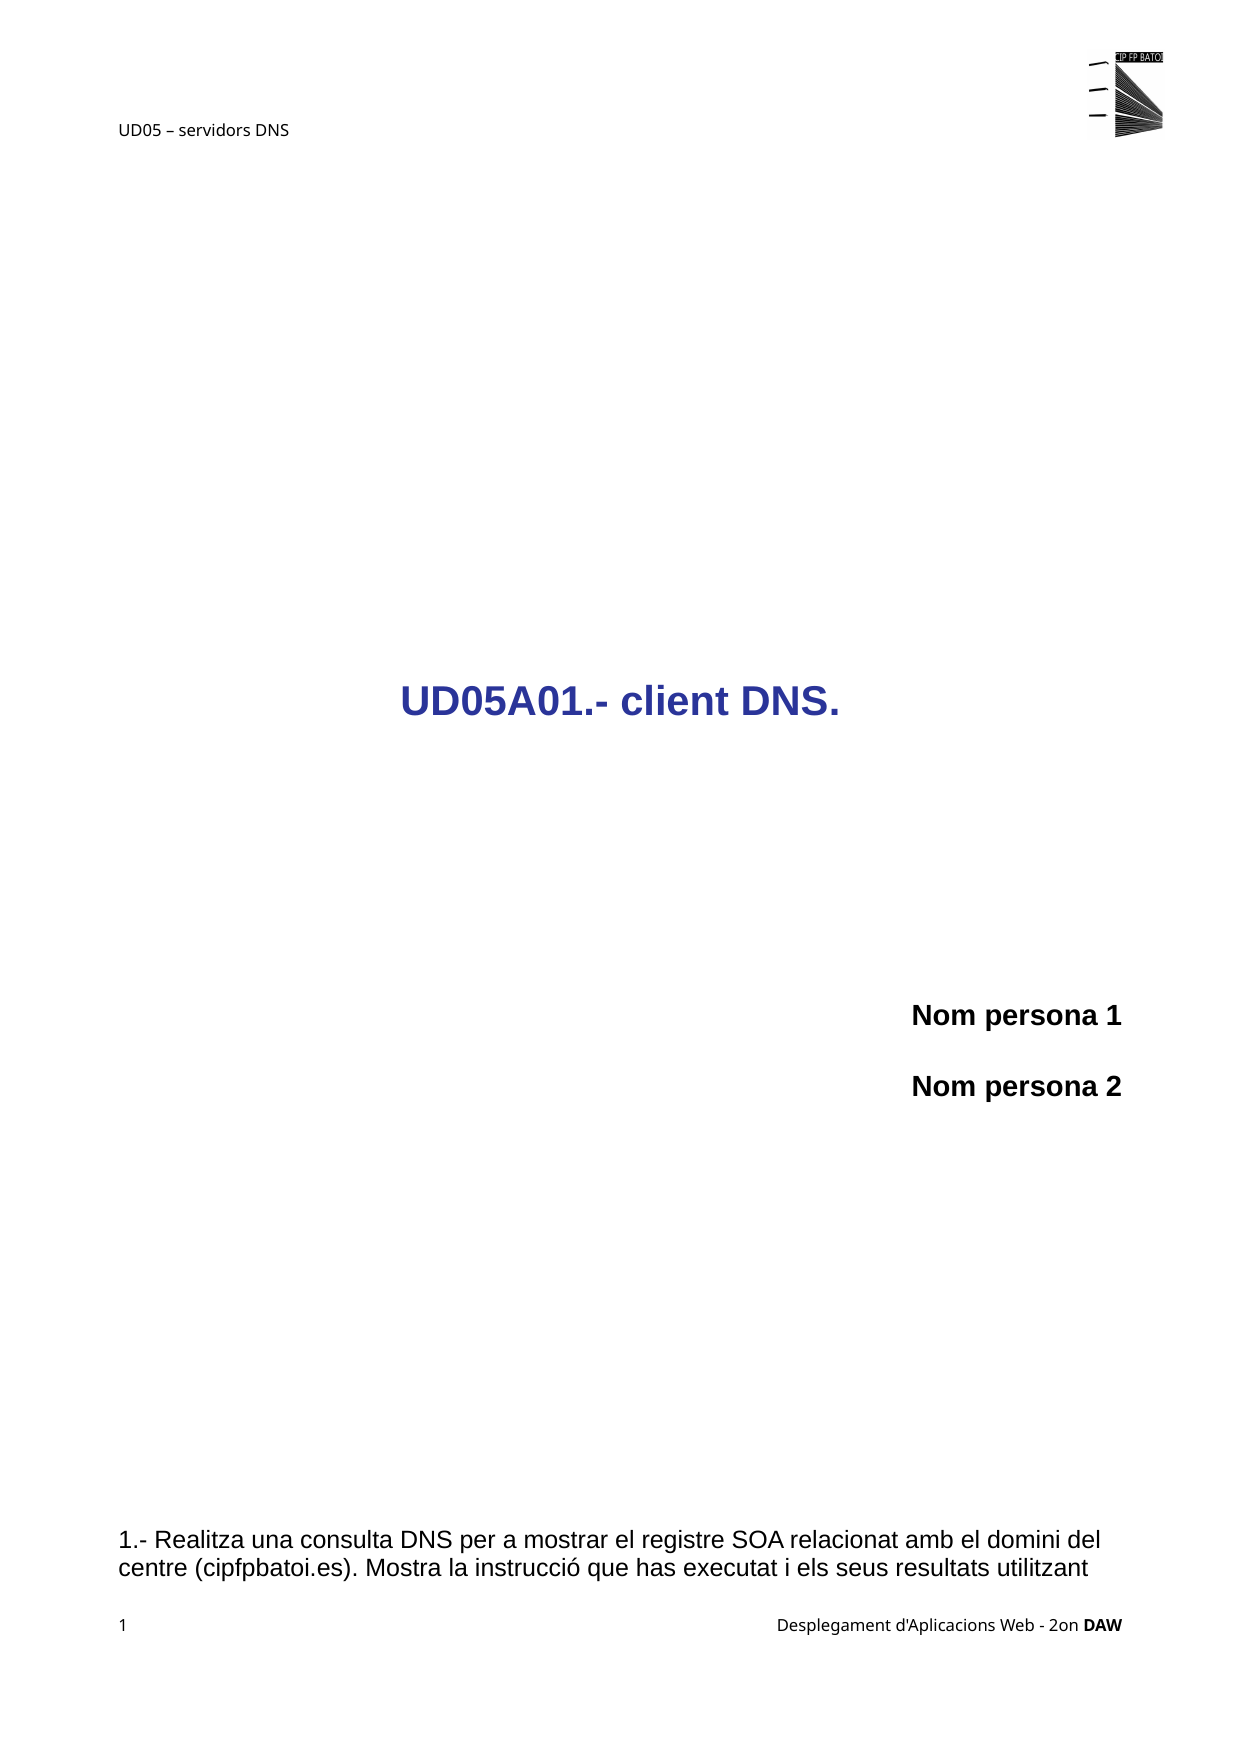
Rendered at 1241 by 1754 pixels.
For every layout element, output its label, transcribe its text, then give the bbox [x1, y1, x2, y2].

picture [1087, 49, 1165, 140]
text Nom persona 2 [118, 1069, 1122, 1146]
subtitle Nom persona 1 [118, 998, 1122, 1032]
subtitle UD05A01.- client DNS. [118, 676, 1122, 724]
text 1.- Realitza una consulta DNS per a mostrar el registre SOA relacionat amb el domini del centre (cipfpbatoi.es). Mostra la instrucció que has executat i els seus resultats utilitzant [118, 1524, 1122, 1582]
